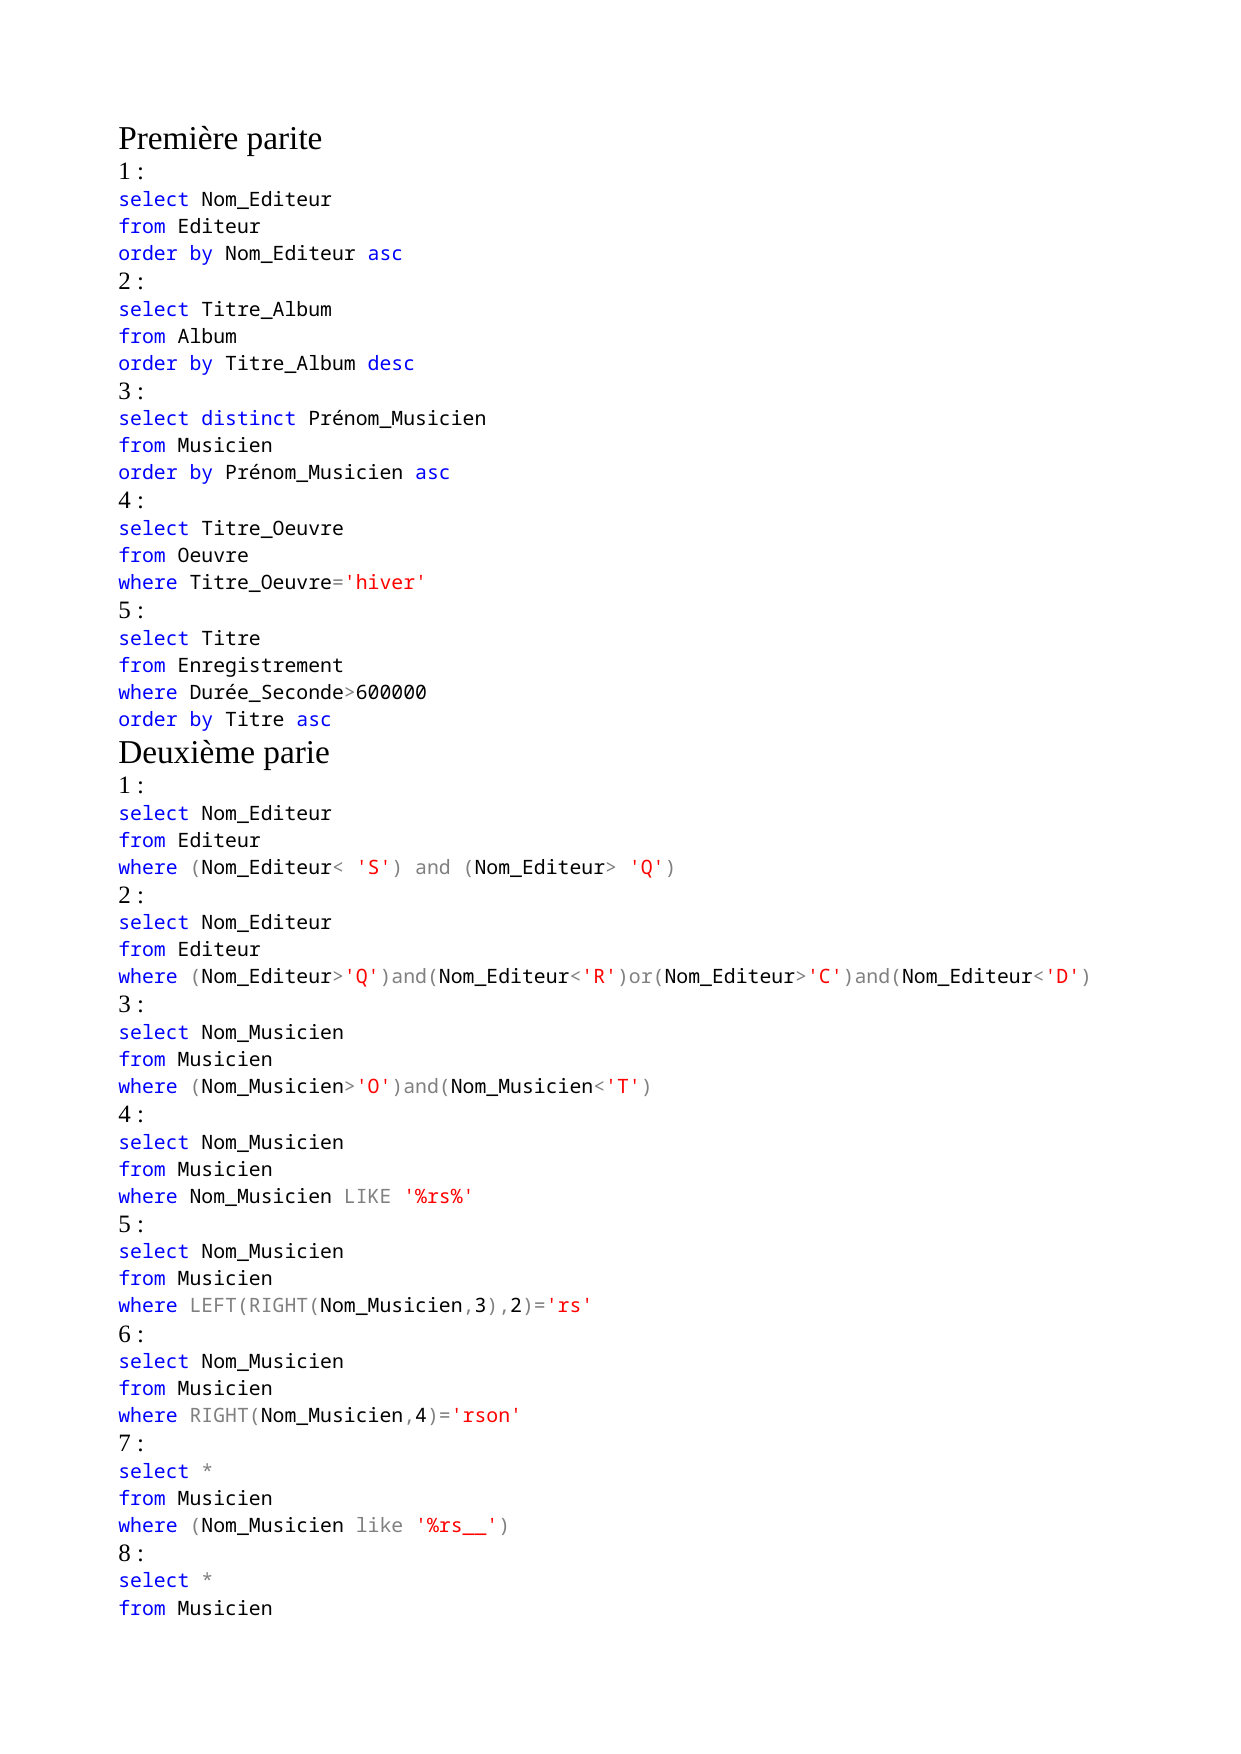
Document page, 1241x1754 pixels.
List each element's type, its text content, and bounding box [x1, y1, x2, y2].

text select Titre [118, 624, 1122, 651]
text select Nom_Editeur [118, 799, 1122, 826]
text from Editeur [118, 212, 1122, 239]
text where LEFT(RIGHT(Nom_Musicien,3),2)='rs' [118, 1292, 1122, 1319]
text from Editeur [118, 936, 1122, 963]
text select Nom_Editeur [118, 909, 1122, 936]
text from Musicien [118, 1594, 1122, 1621]
text from Musicien [118, 1374, 1122, 1401]
text order by Titre_Album desc [118, 349, 1122, 376]
text from Musicien [118, 1155, 1122, 1182]
text from Oeuvre [118, 541, 1122, 568]
text order by Nom_Editeur asc [118, 239, 1122, 266]
text 1 : [118, 770, 1122, 799]
text where (Nom_Musicien like '%rs__') [118, 1511, 1122, 1538]
text select Nom_Musicien [118, 1128, 1122, 1155]
text 4 : [118, 486, 1122, 514]
text select * [118, 1457, 1122, 1484]
text order by Prénom_Musicien asc [118, 458, 1122, 486]
text 5 : [118, 1209, 1122, 1238]
text from Album [118, 322, 1122, 349]
text from Musicien [118, 1045, 1122, 1072]
text select Nom_Musicien [118, 1018, 1122, 1045]
text 7 : [118, 1428, 1122, 1457]
text from Musicien [118, 432, 1122, 458]
text select Titre_Album [118, 295, 1122, 322]
text 6 : [118, 1319, 1122, 1347]
text 4 : [118, 1099, 1122, 1128]
text from Enregistrement [118, 651, 1122, 678]
text 3 : [118, 989, 1122, 1018]
text 2 : [118, 880, 1122, 909]
text Première parite [118, 118, 1122, 156]
text where Nom_Musicien LIKE '%rs%' [118, 1182, 1122, 1209]
text where Titre_Oeuvre='hiver' [118, 568, 1122, 595]
text from Musicien [118, 1265, 1122, 1292]
text 1 : [118, 156, 1122, 185]
text 5 : [118, 595, 1122, 624]
text where RIGHT(Nom_Musicien,4)='rson' [118, 1401, 1122, 1428]
text where Durée_Seconde>600000 [118, 678, 1122, 705]
text 8 : [118, 1538, 1122, 1567]
text where (Nom_Musicien>'O')and(Nom_Musicien<'T') [118, 1072, 1122, 1099]
text Deuxième parie [118, 732, 1122, 770]
text 3 : [118, 376, 1122, 404]
text select Titre_Oeuvre [118, 514, 1122, 541]
text select Nom_Musicien [118, 1238, 1122, 1265]
text from Musicien [118, 1484, 1122, 1511]
text 2 : [118, 266, 1122, 295]
text select Nom_Musicien [118, 1347, 1122, 1374]
text select distinct Prénom_Musicien [118, 404, 1122, 432]
text select Nom_Editeur [118, 185, 1122, 212]
text from Editeur [118, 826, 1122, 853]
text where (Nom_Editeur>'Q')and(Nom_Editeur<'R')or(Nom_Editeur>'C')and(Nom_Editeur<'D') [118, 963, 1122, 989]
text where (Nom_Editeur< 'S') and (Nom_Editeur> 'Q') [118, 853, 1122, 880]
text order by Titre asc [118, 705, 1122, 732]
text select * [118, 1567, 1122, 1594]
